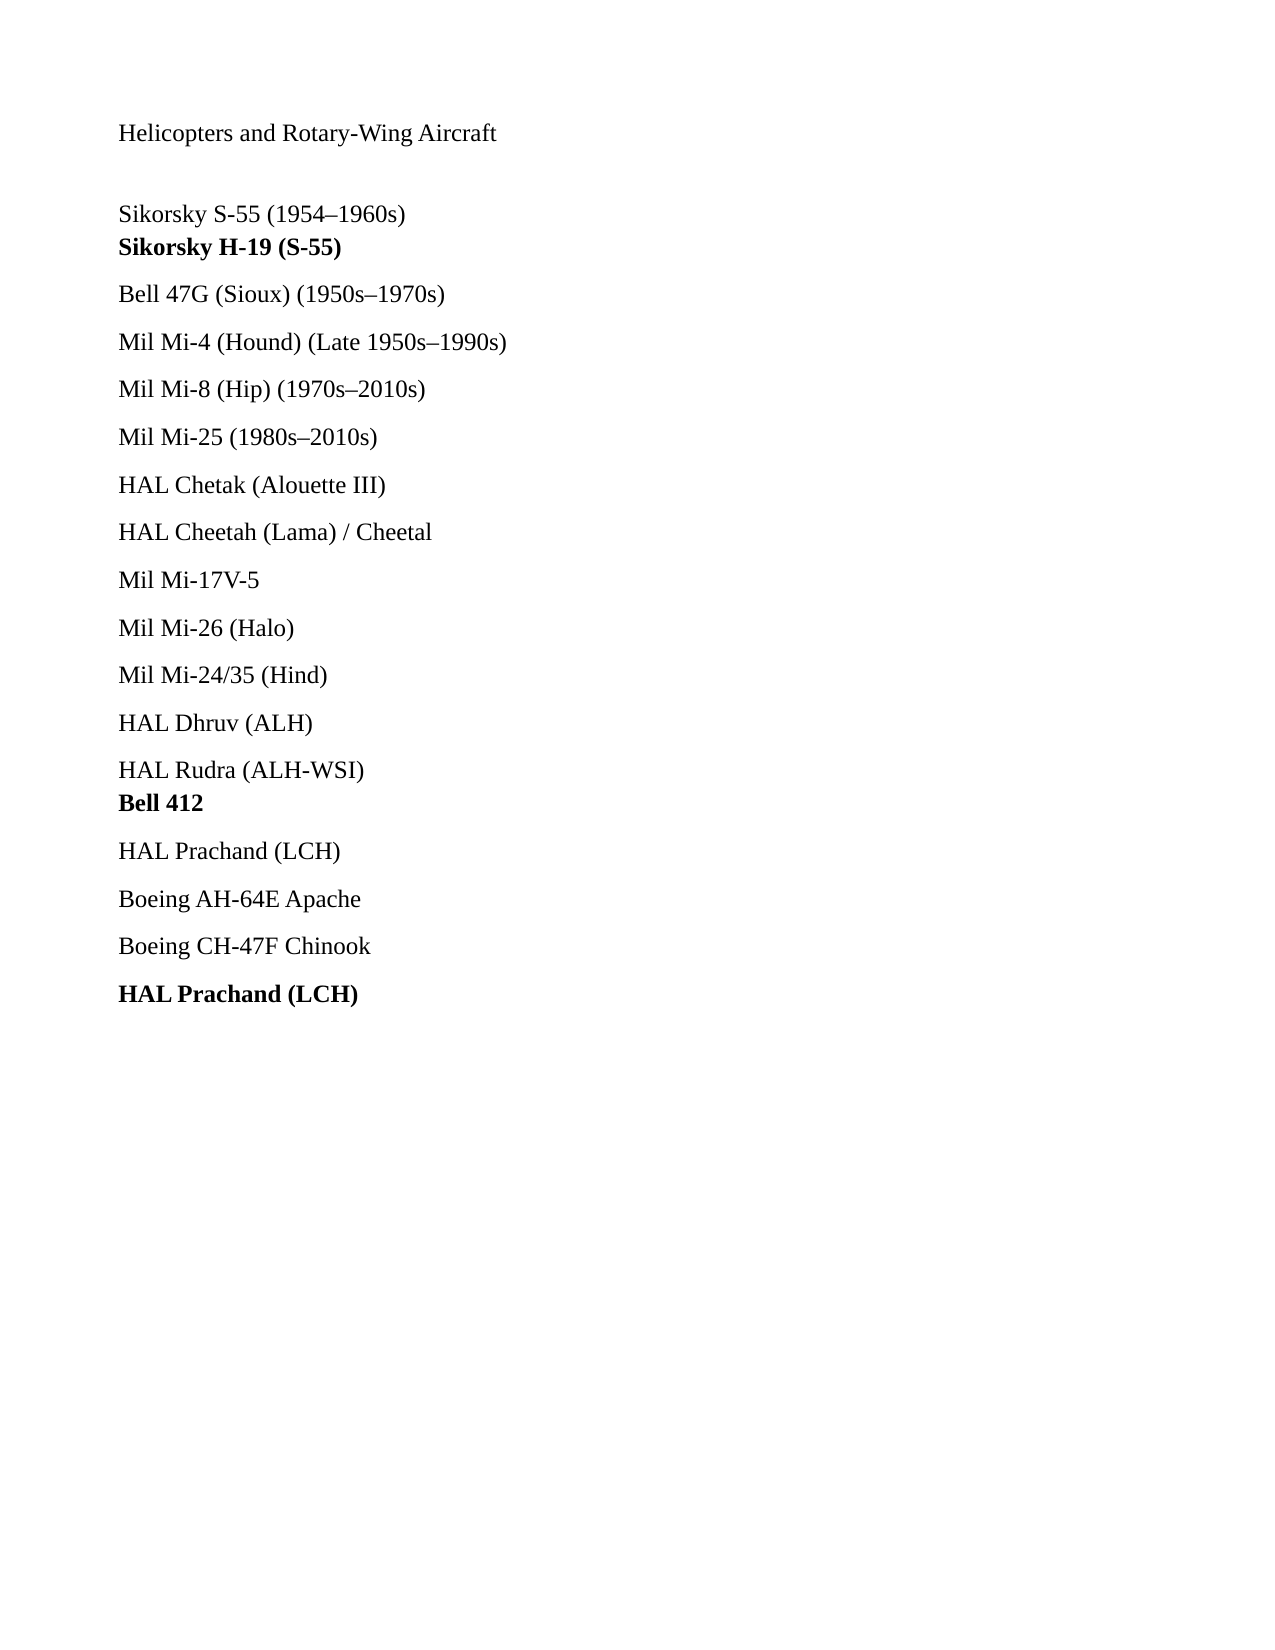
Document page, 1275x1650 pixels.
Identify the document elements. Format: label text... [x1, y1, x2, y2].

text Boeing CH-47F Chinook [118, 931, 1157, 960]
text Helicopters and Rotary-Wing Aircraft [118, 118, 1157, 180]
text HAL Chetak (Alouette III) [118, 470, 1157, 498]
text Sikorsky S-55 (1954–1960s) Sikorsky H-19 (S-55) [118, 199, 1157, 261]
text Bell 47G (Sioux) (1950s–1970s) [118, 279, 1157, 308]
text Mil Mi-8 (Hip) (1970s–2010s) [118, 374, 1157, 403]
text Boeing AH-64E Apache [118, 884, 1157, 912]
text Mil Mi-25 (1980s–2010s) [118, 422, 1157, 451]
text Mil Mi-4 (Hound) (Late 1950s–1990s) [118, 327, 1157, 356]
text Mil Mi-17V-5 [118, 565, 1157, 594]
text Mil Mi-24/35 (Hind) [118, 660, 1157, 689]
text Mil Mi-26 (Halo) [118, 613, 1157, 641]
text HAL Cheetah (Lama) / Cheetal [118, 517, 1157, 546]
text HAL Rudra (ALH-WSI) Bell 412 [118, 755, 1157, 817]
text HAL Dhruv (ALH) [118, 708, 1157, 737]
text HAL Prachand (LCH) [118, 836, 1157, 865]
text HAL Prachand (LCH) [118, 979, 1157, 1036]
